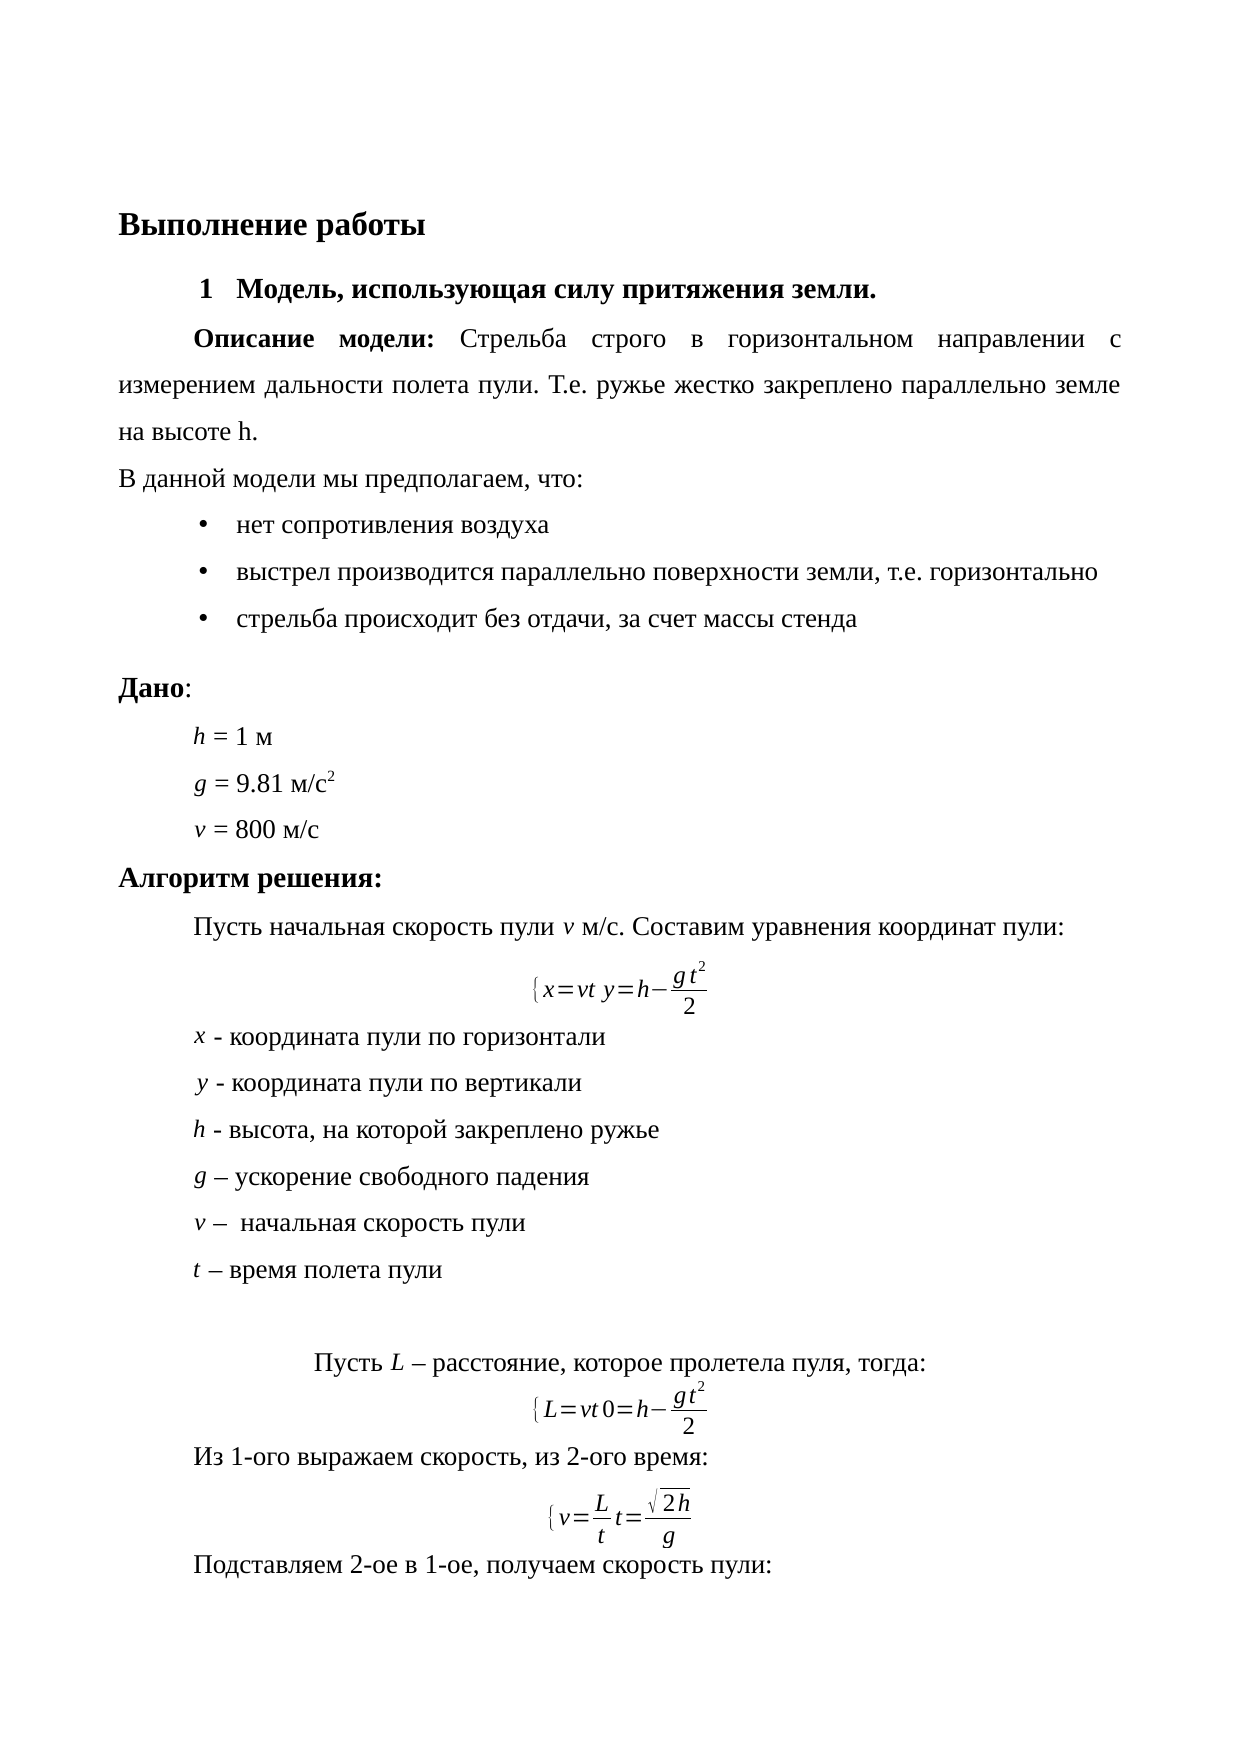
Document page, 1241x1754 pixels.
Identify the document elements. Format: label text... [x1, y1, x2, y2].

text Пусть начальная скорость пули м/с. Составим уравнения координат пули: [118, 911, 1122, 942]
text – ускорение свободного падения [118, 1160, 1122, 1191]
text Пусть – расстояние, которое пролетела пуля, тогда: [118, 1346, 1122, 1440]
text Из 1-ого выражаем скорость, из 2-ого время: [118, 1440, 1122, 1471]
text Дано: [118, 670, 1122, 703]
text = 9.81 м/c2 [118, 767, 1122, 798]
text - высота, на которой закреплено ружье [118, 1113, 1122, 1144]
text = 1 м [118, 720, 1122, 751]
list нет сопротивления воздуха [199, 508, 1122, 540]
text - координата пули по вертикали [118, 1066, 1122, 1097]
text – начальная скорость пули [118, 1206, 1122, 1237]
text – время полета пули [118, 1253, 1122, 1284]
list выстрел производится параллельно поверхности земли, т.е. горизонтально [199, 555, 1122, 587]
list стрельба происходит без отдачи, за счет массы стенда [199, 602, 1122, 633]
text Подставляем 2-ое в 1-ое, получаем скорость пули: [118, 1548, 1122, 1579]
text - координата пули по горизонтали [118, 1020, 1122, 1051]
list Модель, использующая силу притяжения земли. [199, 271, 1122, 305]
text Описание модели: Стрельба строго в горизонтальном направлении с измерением дальности полета пули. Т.е. ружье жестко закреплено параллельно земле на высоте h. [118, 322, 1122, 446]
text Алгоритм решения: [118, 860, 1122, 894]
text В данной модели мы предполагаем, что: [118, 462, 1122, 493]
text Выполнение работы [118, 204, 1122, 243]
text = 800 м/c [118, 813, 1122, 845]
